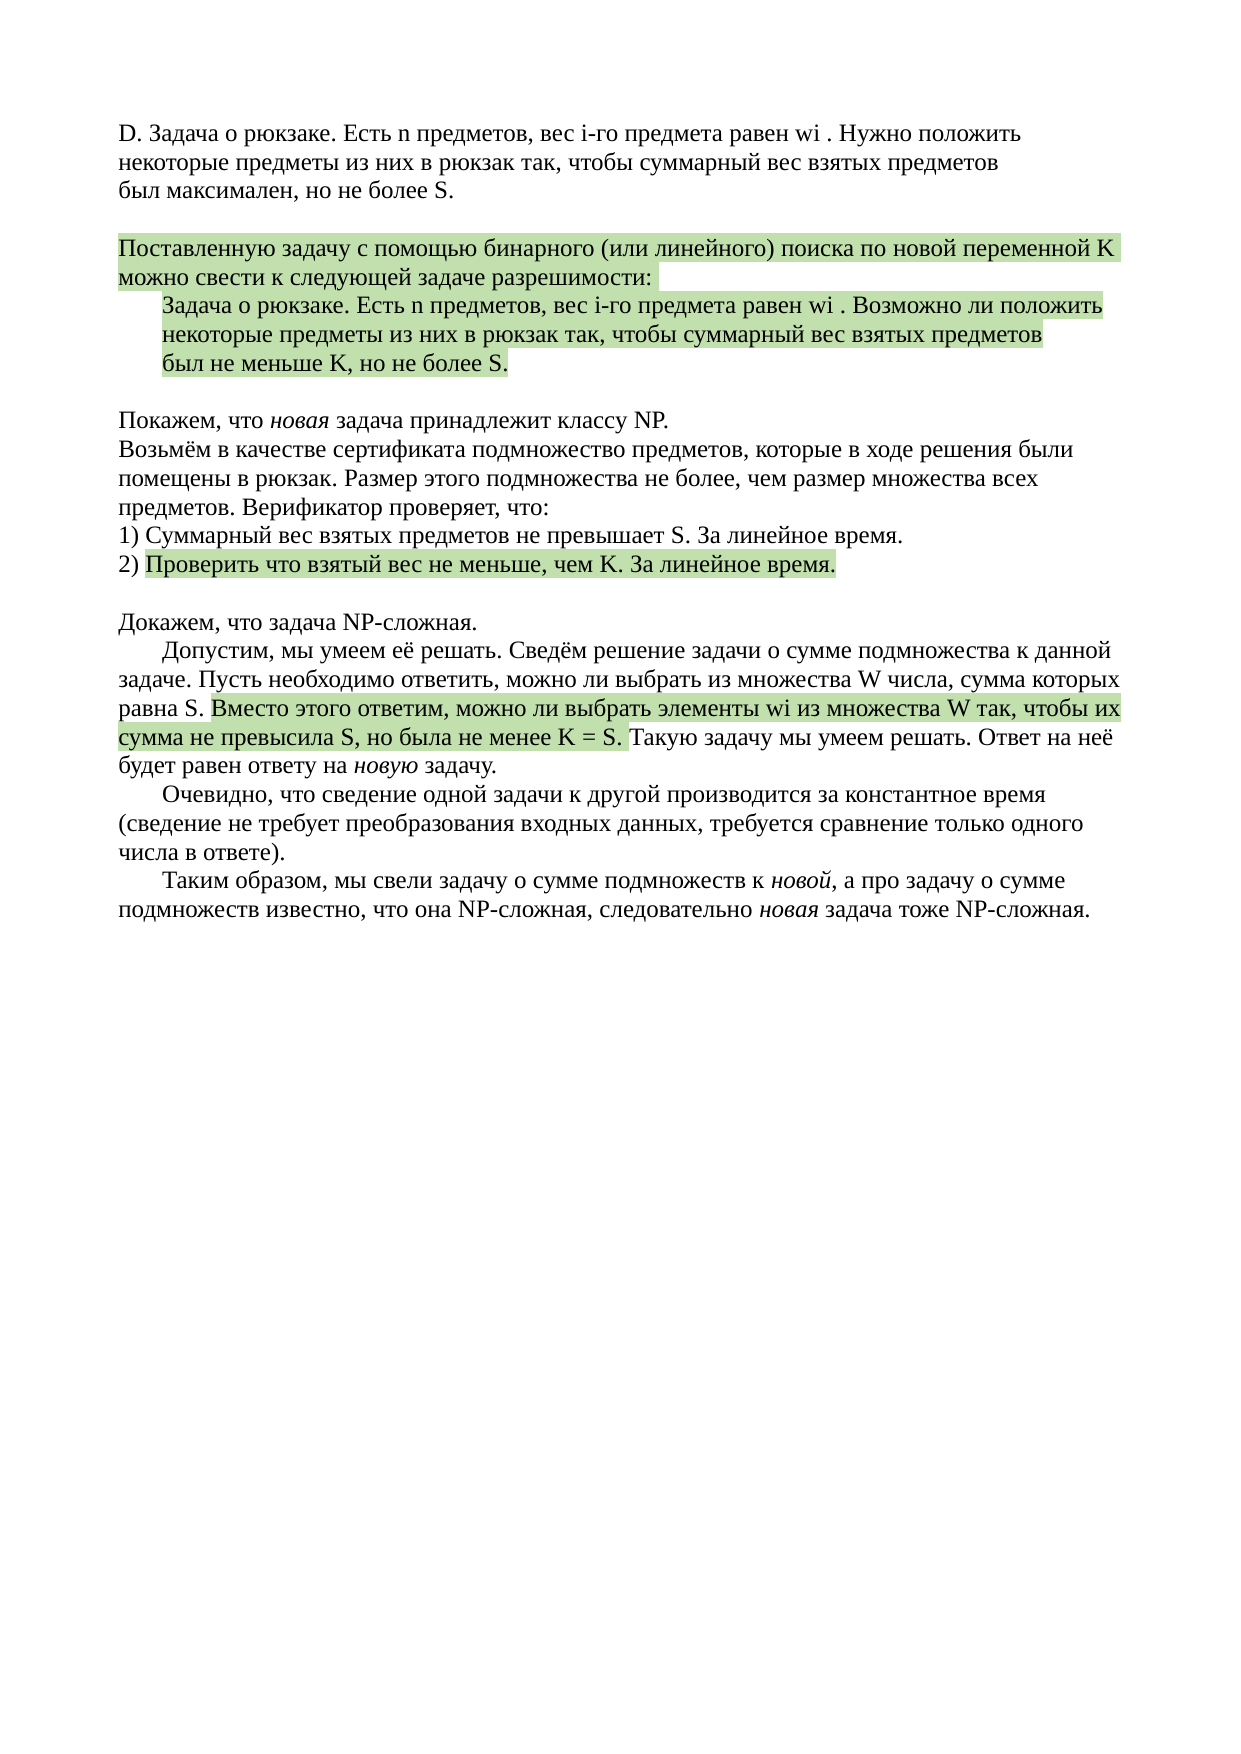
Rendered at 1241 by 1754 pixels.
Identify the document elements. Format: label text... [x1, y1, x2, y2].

text 2) Проверить что взятый вес не меньше, чем K. За линейное время. [118, 549, 1122, 578]
text Очевидно, что сведение одной задачи к другой производится за константное время (сведение не требует преобразования входных данных, требуется сравнение только одного числа в ответе). [118, 779, 1122, 866]
text Докажем, что задача NP-сложная. [118, 607, 1122, 636]
text D. Задача о рюкзаке. Есть n предметов, вес i-го предмета равен wi . Нужно положить [118, 118, 1122, 147]
text был не меньше K, но не более S. [162, 348, 1122, 377]
text Задача о рюкзаке. Есть n предметов, вес i-го предмета равен wi . Возможно ли положить [162, 291, 1122, 319]
text Покажем, что новая задача принадлежит классу NP. [118, 406, 1122, 434]
text был максимален, но не более S. [118, 176, 1122, 204]
text некоторые предметы из них в рюкзак так, чтобы суммарный вес взятых предметов [162, 319, 1122, 348]
text Возьмём в качестве сертификата подмножество предметов, которые в ходе решения были помещены в рюкзак. Размер этого подмножества не более, чем размер множества всех предметов. Верификатор проверяет, что: [118, 434, 1122, 521]
text некоторые предметы из них в рюкзак так, чтобы суммарный вес взятых предметов [118, 147, 1122, 176]
text Таким образом, мы свели задачу о сумме подмножеств к новой, а про задачу о сумме подмножеств известно, что она NP-сложная, следовательно новая задача тоже NP-сложная. [118, 866, 1122, 923]
text 1) Суммарный вес взятых предметов не превышает S. За линейное время. [118, 521, 1122, 549]
text Допустим, мы умеем её решать. Сведём решение задачи о сумме подмножества к данной задаче. Пусть необходимо ответить, можно ли выбрать из множества W числа, сумма которых равна S. Вместо этого ответим, можно ли выбрать элементы wi из множества W так, чтобы их сумма не превысила S, но была не менее K = S. Такую задачу мы умеем решать. Ответ на неё будет равен ответу на новую задачу. [118, 636, 1122, 779]
text Поставленную задачу с помощью бинарного (или линейного) поиска по новой переменной K можно свести к следующей задаче разрешимости: [118, 233, 1122, 291]
